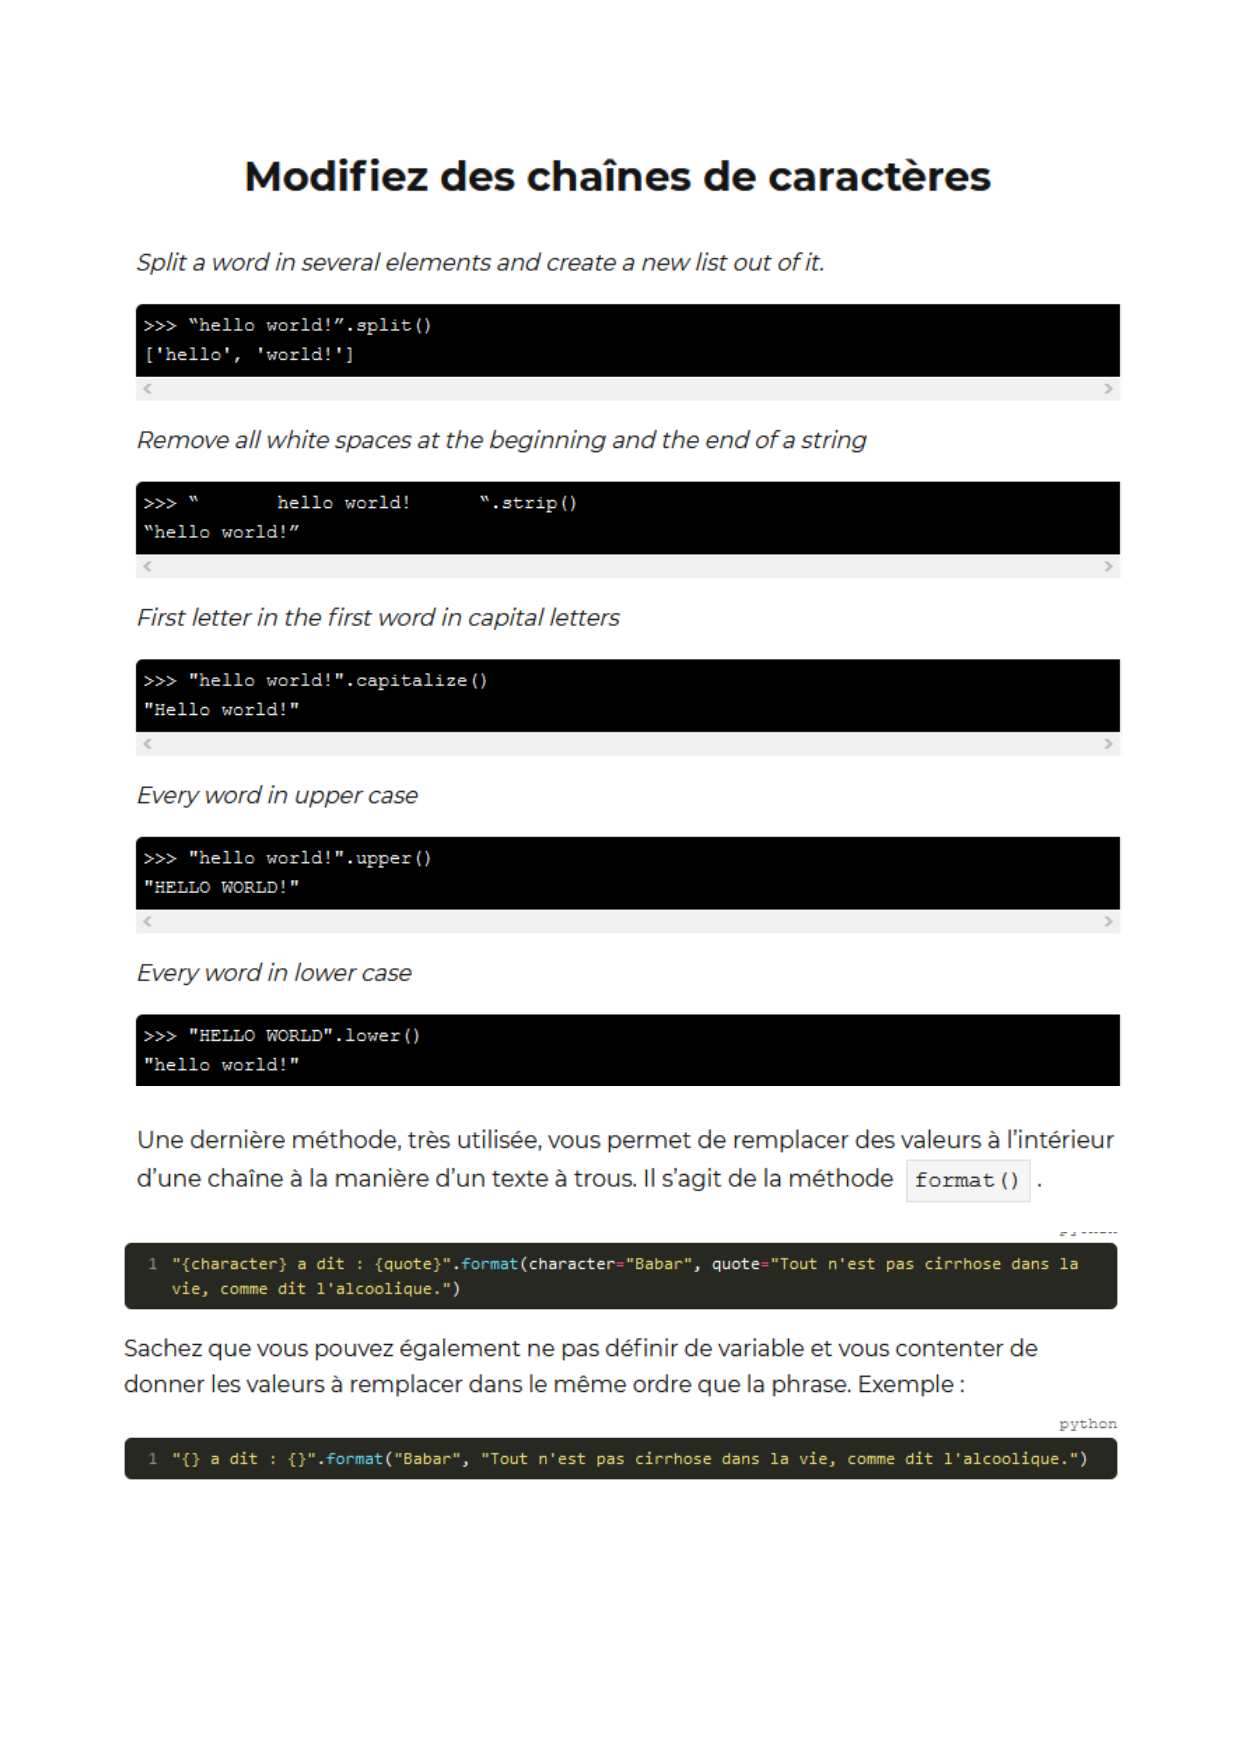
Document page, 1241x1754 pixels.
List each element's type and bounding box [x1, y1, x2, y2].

picture [118, 1114, 1123, 1204]
picture [118, 1232, 1123, 1485]
picture [118, 233, 1123, 1086]
picture [237, 146, 1003, 204]
